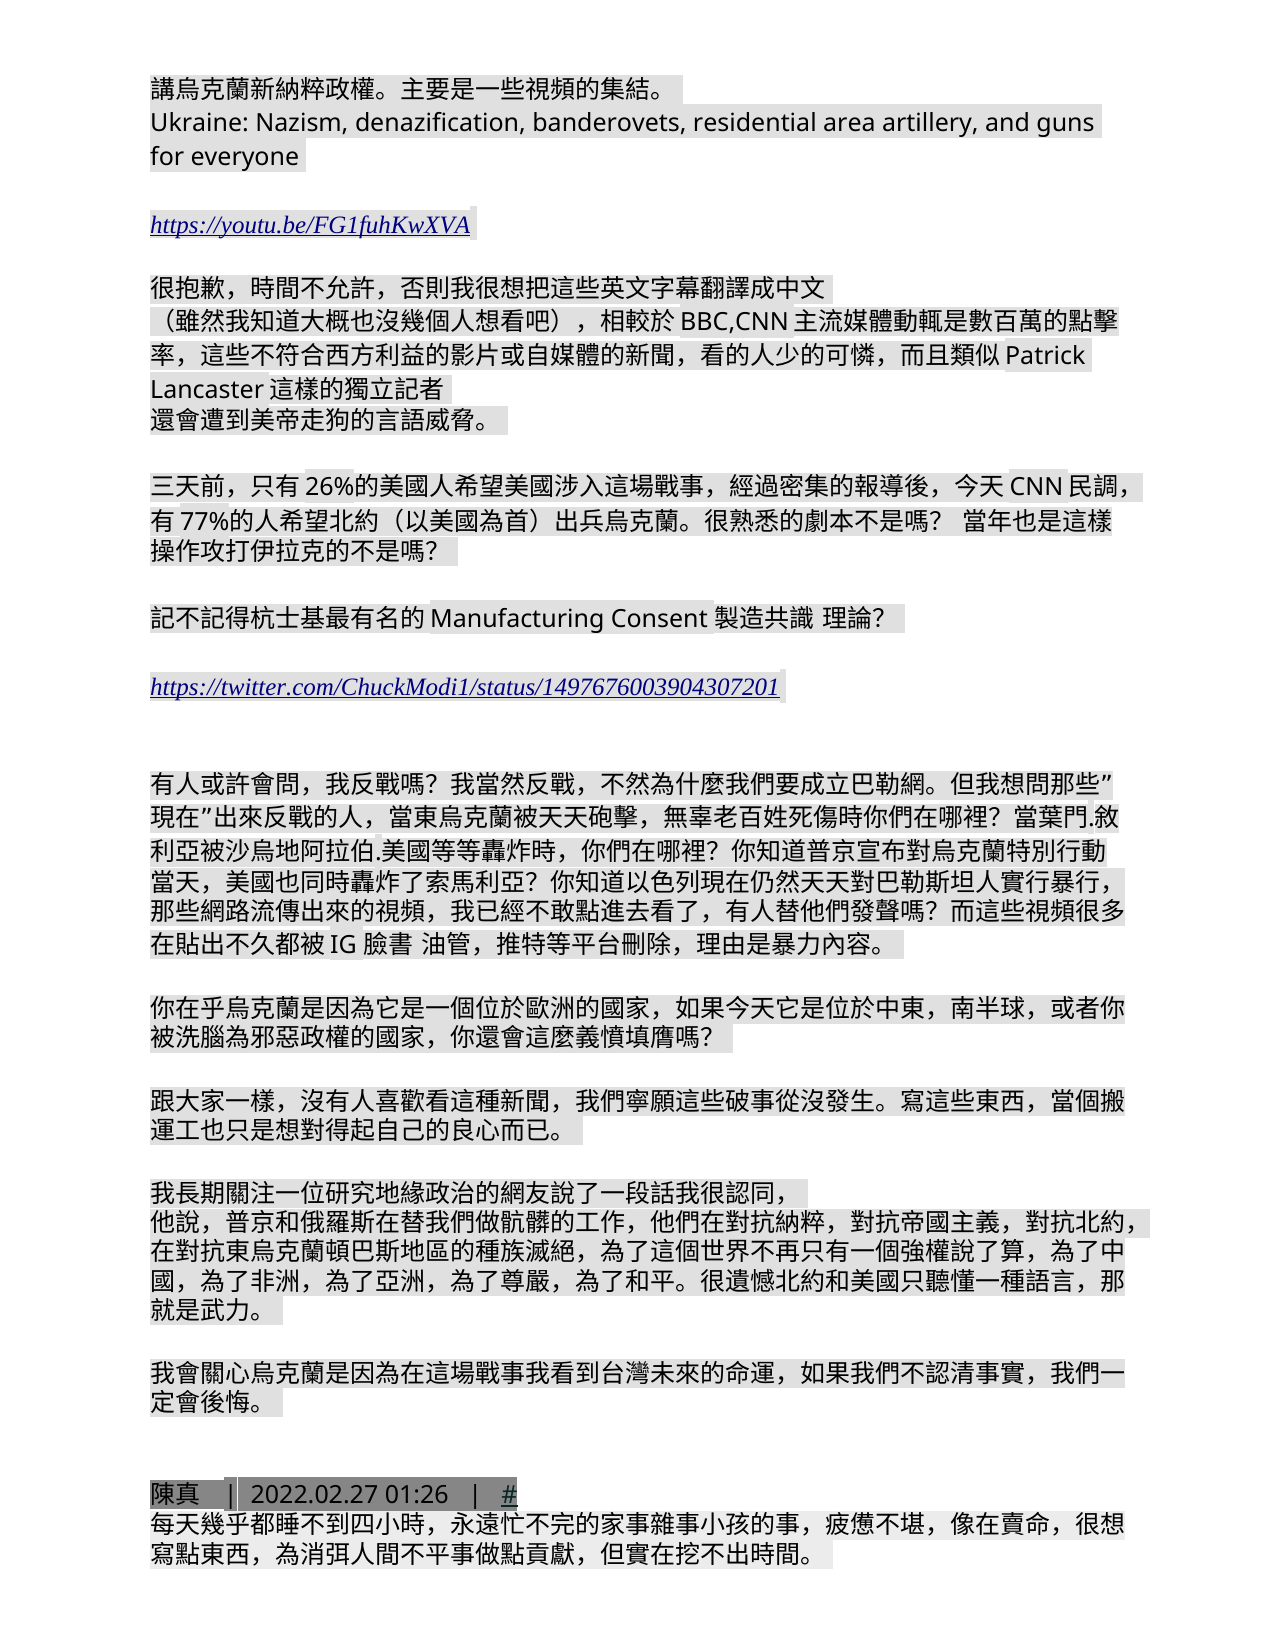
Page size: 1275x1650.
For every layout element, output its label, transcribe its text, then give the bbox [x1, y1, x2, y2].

text 陳真 | 2022.02.27 01:26 | # [150, 1477, 1125, 1511]
text 有一陣子常在大陸互聯網上看到這麼一句話 雪崩時沒有一片雪花是無辜的。 台灣人很喜歡嘴上講民主自由，抗中保台，覺得可以自己選總統是多麼驕傲的一件事。 烏克蘭人肯定也這樣想吧！選總統沒問題，但當你選出來的總統不是以人民福祉為考量， 而是親西方無良政權，親新納粹右翼時，那我們來看看所謂的民選總統是怎麼樣對待你的人民。 還記得烏克蘭政府給平民發武器這件事嗎？對外宣稱要人民保家衛國，抵抗俄軍，結果俄軍還沒到基輔， 拿到槍的老百姓有人開始入門搶劫。然後有一家三口開著吉普車逃難去，被持槍的老百姓誤認為是俄軍，全部殺害包括一名小孩。 影片在此，不喜勿進。 https://twitter.com/knowjjkom/status/1497206448144723971 一些拿到武器的平民還自己組成”糾察隊“ 上街巡視，看到可疑的人物便攔下盤查。 另外在烏克蘭的大陸同胞出門採買也被烏克蘭人持搶追趕 https://twitter.com/moghilemear13/status/1497633891934429188 他們發槍枝給平民的時候難道不會預料這種結果嗎？當然知道，他們的目的就是要製造最大的混亂。 昨天我還看到一則新聞，烏克蘭政府說，監獄關的罪犯只要願意參軍，就可以出獄。（新聞下方附上 一個公告） 總統澤連斯基（Volodymyr Zelenskyy ）下令烏克蘭18-60歲烏克蘭男性不准離開烏克蘭，然而根據外媒報導，烏克蘭前100名富豪有96位早已在普京下令展開特別行動前搭機離開烏克蘭，剩下四位或因貪污等其他案件護照被扣無法離境，另外還包括數十位國會議員也都跑了。 一位美國獨立記者（其實我現在對所謂自稱獨立記者的報導也是持保留態度，有些並不是那麼的”獨立”，但還是要看報導的內容來判定）跟隨逃難的烏克蘭居民到波瀾。烏克蘭士兵沿路攔下巴士汽車，要求所有18-60歲男性留下，一位婦女要求士兵放過她先生，被賞了一巴掌。許多人被迫徒步。 https://twitter.com/UkraineLive2022/status/1497106536828710912 另外 烏克蘭軍方刻意將坦克等重武器藏匿在居民設施附近，你以為他們不知道這樣做會遭來什麼嚴重後果嗎？（到時候西方媒體可以大肆宣揚俄軍屠殺平民） https://twitter.com/ASBMilitary/status/1497136438906871817 烏克蘭政府軍在馬裏烏波爾地區攔截任何試圖出逃至戰線外的平民車輛，逮捕射殺了平民，並且試圖射殺沖卡平民。 https://m.weibo.cn/status/4741285216519351?#&;video 這是Patrick Lancaster最新的視頻，烏軍持續轟炸Donetsk 地區，炸死了兩個老師，其中一個老師和他生病的母親相依為命，現在老母親也不知道怎麼辦。一位婦人說，他們不准說俄語，沒有退休金，澤連斯基說他們（指在烏東的俄羅斯人）不存在，西方媒體永遠只報導一面。這讓我想起昨天看到一位鳳凰衛視記者報導烏東某個被轟炸地區，一位婦人生氣的對他說，你們又不會報。最後採訪一個住在地下室的九歲小孩，他說他只知道戰爭。（我實在看不得小孩受苦，每次看到這種情緒真要崩潰） https://youtu.be/EQkttqFt6eQ 另外東森新聞真噁心，拿了Patrick 的影片，把右下角的logo拿掉， 剪輯了部分影片，配上標題，說是俄軍攻擊平民。 我去留言後影片已經轉為私人看不到了，但我已經截圖了。 這是Patrick 拍的原版視頻 https://youtu.be/EQkttqFt6eQ 這是畫面截圖 https://ibb.co/0KzwjmF 這是RT拍攝長達八年的紀錄片， 記錄了烏克蘭東部頓巴斯地區居民生活在被烏克蘭納粹政權迫害的狀況 Donbass: The Grey Zone. Life in the frontline villages https://youtu.be/Kc7P6j6og4k Graham Phillips也是一位長期報導烏克蘭的獨立記者，這部影片已經被油管限流了。很噁心不是嗎？西方主流媒體不斷洗白烏克蘭新納粹份子，美化為保家衛國的戰士，當有良心的記者媒體出來揭露事實時，卻被這些媒體平台刻意消音。 講烏克蘭新納粹政權。主要是一些視頻的集結。 Ukraine: Nazism, denazification, banderovets, residential area artillery, and guns for everyone https://youtu.be/FG1fuhKwXVA 很抱歉，時間不允許，否則我很想把這些英文字幕翻譯成中文 （雖然我知道大概也沒幾個人想看吧），相較於BBC,CNN主流媒體動輒是數百萬的點擊率，這些不符合西方利益的影片或自媒體的新聞，看的人少的可憐，而且類似Patrick Lancaster這樣的獨立記者 還會遭到美帝走狗的言語威脅。 三天前，只有26%的美國人希望美國涉入這場戰事，經過密集的報導後，今天CNN民調，有77%的人希望北約（以美國為首）出兵烏克蘭。很熟悉的劇本不是嗎？ 當年也是這樣操作攻打伊拉克的不是嗎？ 記不記得杭士基最有名的Manufacturing Consent 製造共識 理論？ https://twitter.com/ChuckModi1/status/1497676003904307201 有人或許會問，我反戰嗎？我當然反戰，不然為什麼我們要成立巴勒網。但我想問那些”現在”出來反戰的人，當東烏克蘭被天天砲擊，無辜老百姓死傷時你們在哪裡？當葉門.敘利亞被沙烏地阿拉伯.美國等等轟炸時，你們在哪裡？你知道普京宣布對烏克蘭特別行動當天，美國也同時轟炸了索馬利亞？你知道以色列現在仍然天天對巴勒斯坦人實行暴行，那些網路流傳出來的視頻，我已經不敢點進去看了，有人替他們發聲嗎？而這些視頻很多在貼出不久都被IG 臉書 油管，推特等平台刪除，理由是暴力內容。 你在乎烏克蘭是因為它是一個位於歐洲的國家，如果今天它是位於中東，南半球，或者你被洗腦為邪惡政權的國家，你還會這麼義憤填膺嗎？ 跟大家一樣，沒有人喜歡看這種新聞，我們寧願這些破事從沒發生。寫這些東西，當個搬運工也只是想對得起自己的良心而已。 我長期關注一位研究地緣政治的網友說了一段話我很認同， 他說，普京和俄羅斯在替我們做骯髒的工作，他們在對抗納粹，對抗帝國主義，對抗北約，在對抗東烏克蘭頓巴斯地區的種族滅絕，為了這個世界不再只有一個強權說了算，為了中國，為了非洲，為了亞洲，為了尊嚴，為了和平。很遺憾北約和美國只聽懂一種語言，那就是武力。 我會關心烏克蘭是因為在這場戰事我看到台灣未來的命運，如果我們不認清事實，我們一定會後悔。 [150, 75, 1125, 1452]
text 每天幾乎都睡不到四小時，永遠忙不完的家事雜事小孩的事，疲憊不堪，像在賣命，很想寫點東西，為消弭人間不平事做點貢獻，但實在挖不出時間。 看各位的留言，很感慨。各位都是明白人，不受人惑。問題是，島內幾個像我們這樣的人？很可能島內2300萬人口中根本找不到100個。例如怡靜顯然就很內行，問題是，各位不妨環顧周遭，看看你的親友同事，有幾個人會相信普丁是在反帝國侵略、反法西斯、反西方所主導的種族滅絕？有幾個人會相信普丁才是站在公義與文明的一方？ 這整個世界，完全籠罩在西方滴水不漏、無恥透頂的瀰天大謊之中，幾人能倖免？老實說，除了拳頭(金融、軍事、貨幣與媒體)，我不知道訴說真理能起多少作用？我們一個字一個字核實較真地寫，廢寑忘食，百年寒窗，而敵人們卻是輕輕鬆鬆地分分秒秒地任意灑下鋪天蓋地完全顛倒是非黑白的無恥謊言，抹黑造謠，無惡不作，毫無一絲廉恥。 血腥殘暴毫無人性的撒旦，塑造成愛好人權與和平的天使，真正捍衛人權與公義的一方，卻反而被抹黑成邪惡魔鬼，抹黑成人類公敵。 這就是我們所面對的世界。 [150, 1511, 1125, 1569]
